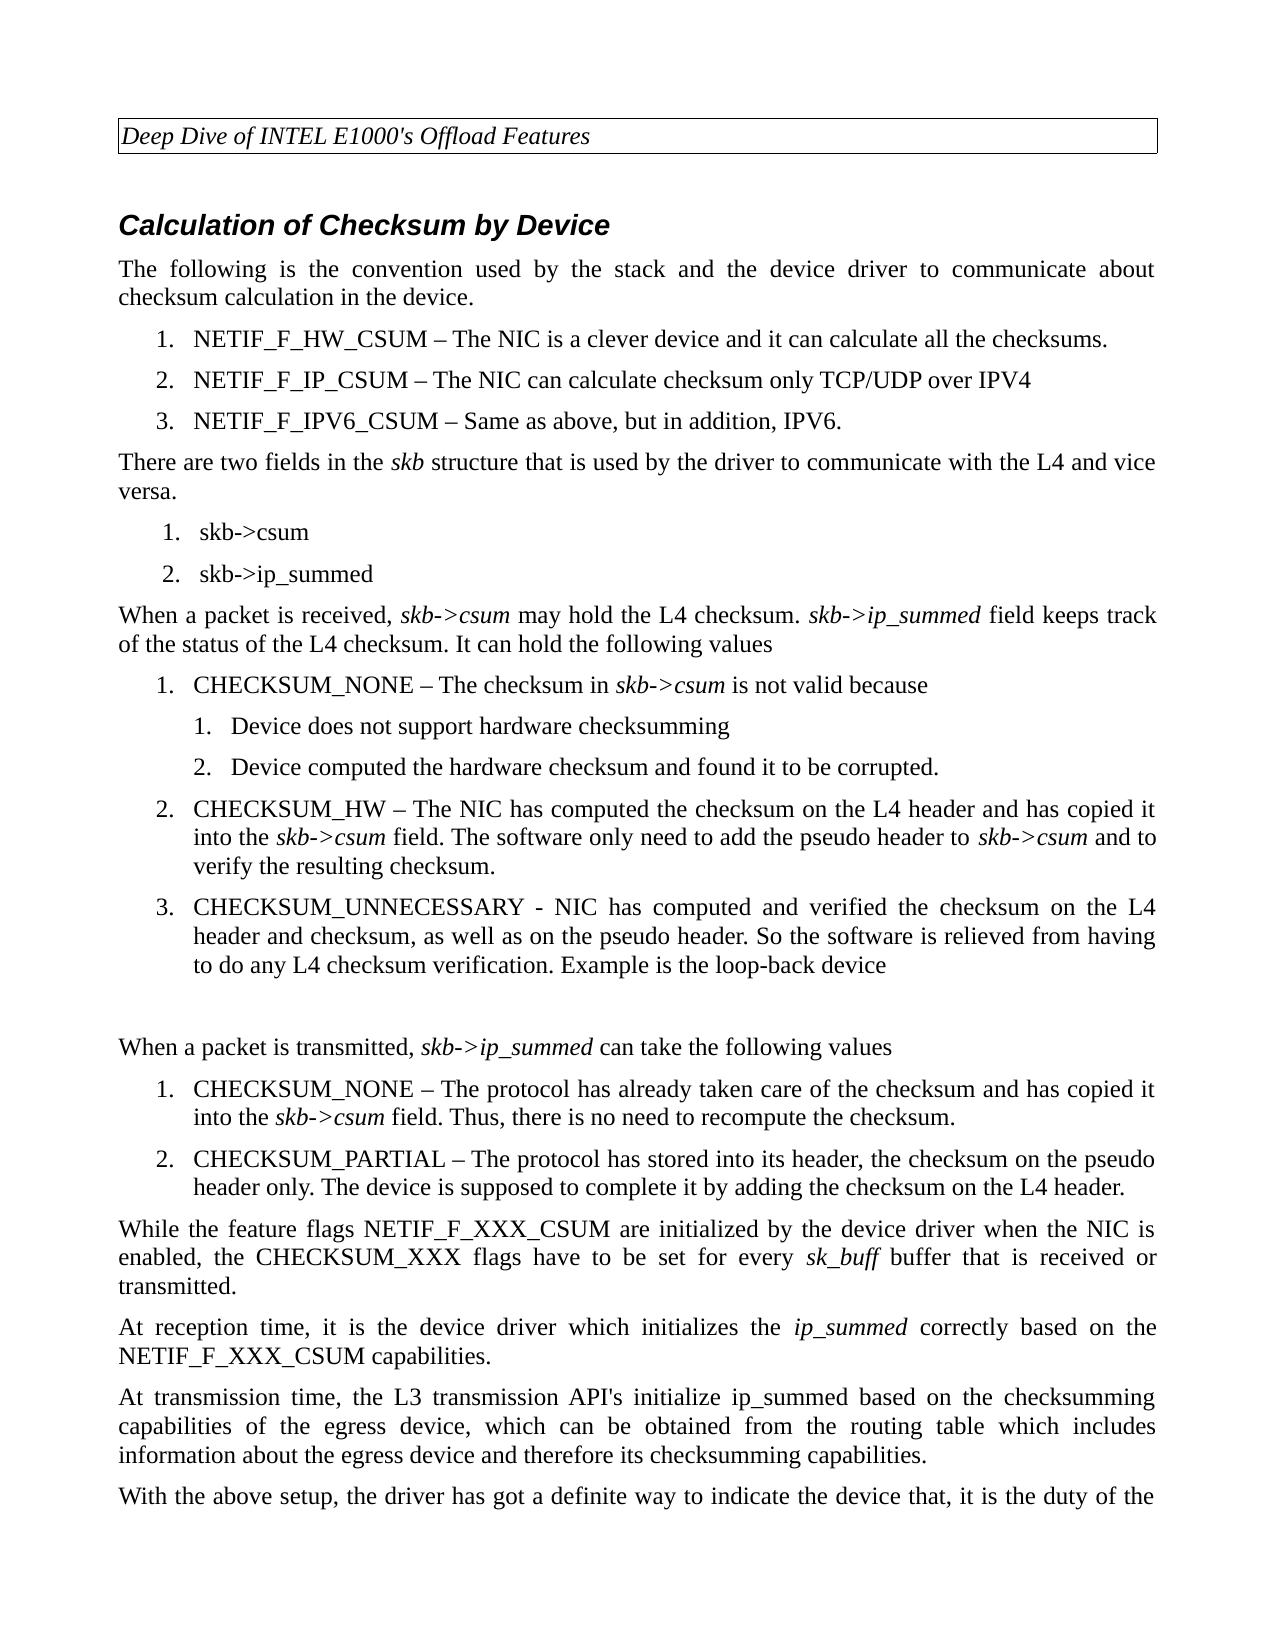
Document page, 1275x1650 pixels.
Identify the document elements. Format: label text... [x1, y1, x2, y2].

list CHECKSUM_UNNECESSARY - NIC has computed and verified the checksum on the L4 header and checksum, as well as on the pseudo header. So the software is relieved from having to do any L4 checksum verification. Example is the loop-back device [156, 892, 1157, 979]
list CHECKSUM_NONE – The checksum in skb->csum is not valid because [156, 670, 1157, 699]
list NETIF_F_HW_CSUM – The NIC is a clever device and it can calculate all the checksums. [156, 324, 1157, 352]
list Device computed the hardware checksum and found it to be corrupted. [193, 752, 1157, 781]
text There are two fields in the skb structure that is used by the driver to communicate with the L4 and vice versa. [118, 447, 1157, 505]
list skb->csum [162, 517, 1157, 546]
list NETIF_F_IPV6_CSUM – Same as above, but in addition, IPV6. [156, 406, 1157, 435]
text At reception time, it is the device driver which initializes the ip_summed correctly based on the NETIF_F_XXX_CSUM capabilities. [118, 1312, 1157, 1370]
list CHECKSUM_HW – The NIC has computed the checksum on the L4 header and has copied it into the skb->csum field. The software only need to add the pseudo header to skb->csum and to verify the resulting checksum. [156, 794, 1157, 880]
subtitle Calculation of Checksum by Device [118, 208, 1157, 241]
text While the feature flags NETIF_F_XXX_CSUM are initialized by the device driver when the NIC is enabled, the CHECKSUM_XXX flags have to be set for every sk_buff buffer that is received or transmitted. [118, 1214, 1157, 1300]
list CHECKSUM_PARTIAL – The protocol has stored into its header, the checksum on the pseudo header only. The device is supposed to complete it by adding the checksum on the L4 header. [156, 1144, 1157, 1201]
text The following is the convention used by the stack and the device driver to communicate about checksum calculation in the device. [118, 254, 1157, 311]
text When a packet is transmitted, skb->ip_summed can take the following values [118, 1032, 1157, 1061]
text With the above setup, the driver has got a definite way to indicate the device that, it is the duty of the [118, 1481, 1157, 1510]
text At transmission time, the L3 transmission API's initialize ip_summed based on the checksumming capabilities of the egress device, which can be obtained from the routing table which includes information about the egress device and therefore its checksumming capabilities. [118, 1382, 1157, 1469]
list CHECKSUM_NONE – The protocol has already taken care of the checksum and has copied it into the skb->csum field. Thus, there is no need to recompute the checksum. [156, 1074, 1157, 1131]
text When a packet is received, skb->csum may hold the L4 checksum. skb->ip_summed field keeps track of the status of the L4 checksum. It can hold the following values [118, 600, 1157, 657]
list skb->ip_summed [162, 559, 1157, 587]
list NETIF_F_IP_CSUM – The NIC can calculate checksum only TCP/UDP over IPV4 [156, 365, 1157, 394]
list Device does not support hardware checksumming [193, 711, 1157, 740]
